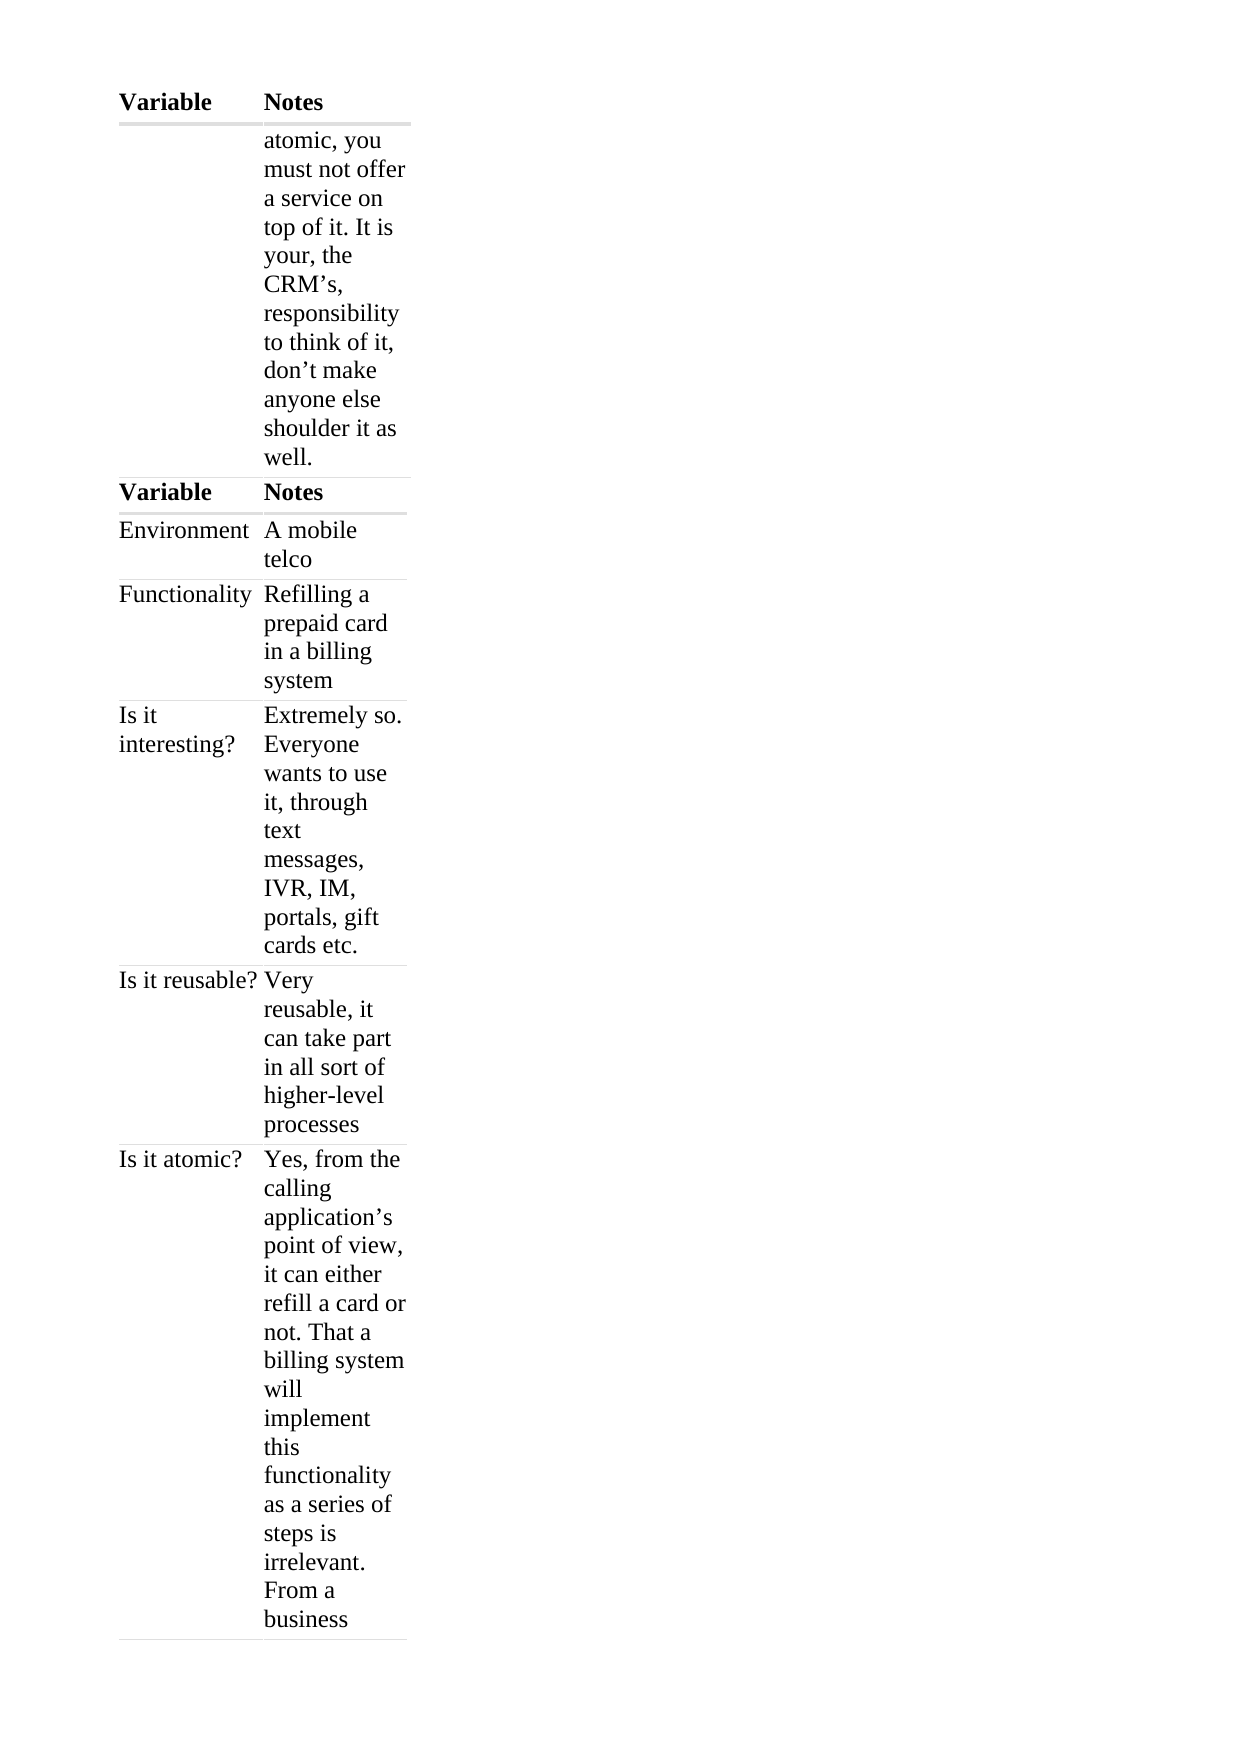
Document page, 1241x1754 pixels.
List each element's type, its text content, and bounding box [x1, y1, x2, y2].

table_cell A mobile telco [264, 515, 407, 579]
table_header Variable [119, 88, 263, 122]
table_cell atomic, you must not offer a service on top of it. It is your, the CRM’s, responsibility to think of it, don’t make anyone else shoulder it as well. [264, 126, 411, 477]
table_cell Extremely so. Everyone wants to use it, through text messages, IVR, IM, portals, gift cards etc. [264, 701, 407, 965]
table_cell Very reusable, it can take part in all sort of higher-level processes [264, 966, 407, 1144]
table_cell Refilling a prepaid card in a billing system [264, 580, 407, 700]
table_header Notes [264, 478, 407, 512]
table_cell Yes, from the calling application’s point of view, it can either refill a card or not. That a billing system will implement this functionality as a series of steps is irrelevant. From a business [264, 1145, 407, 1639]
table_cell Environment [119, 515, 263, 579]
table_cell Is it atomic? [119, 1145, 263, 1639]
table_header Variable [119, 478, 263, 512]
table_cell [119, 126, 263, 477]
table_cell Is it interesting? [119, 701, 263, 965]
table_header Notes [264, 88, 411, 122]
table_cell Functionality [119, 580, 263, 700]
table_cell Is it reusable? [119, 966, 263, 1144]
